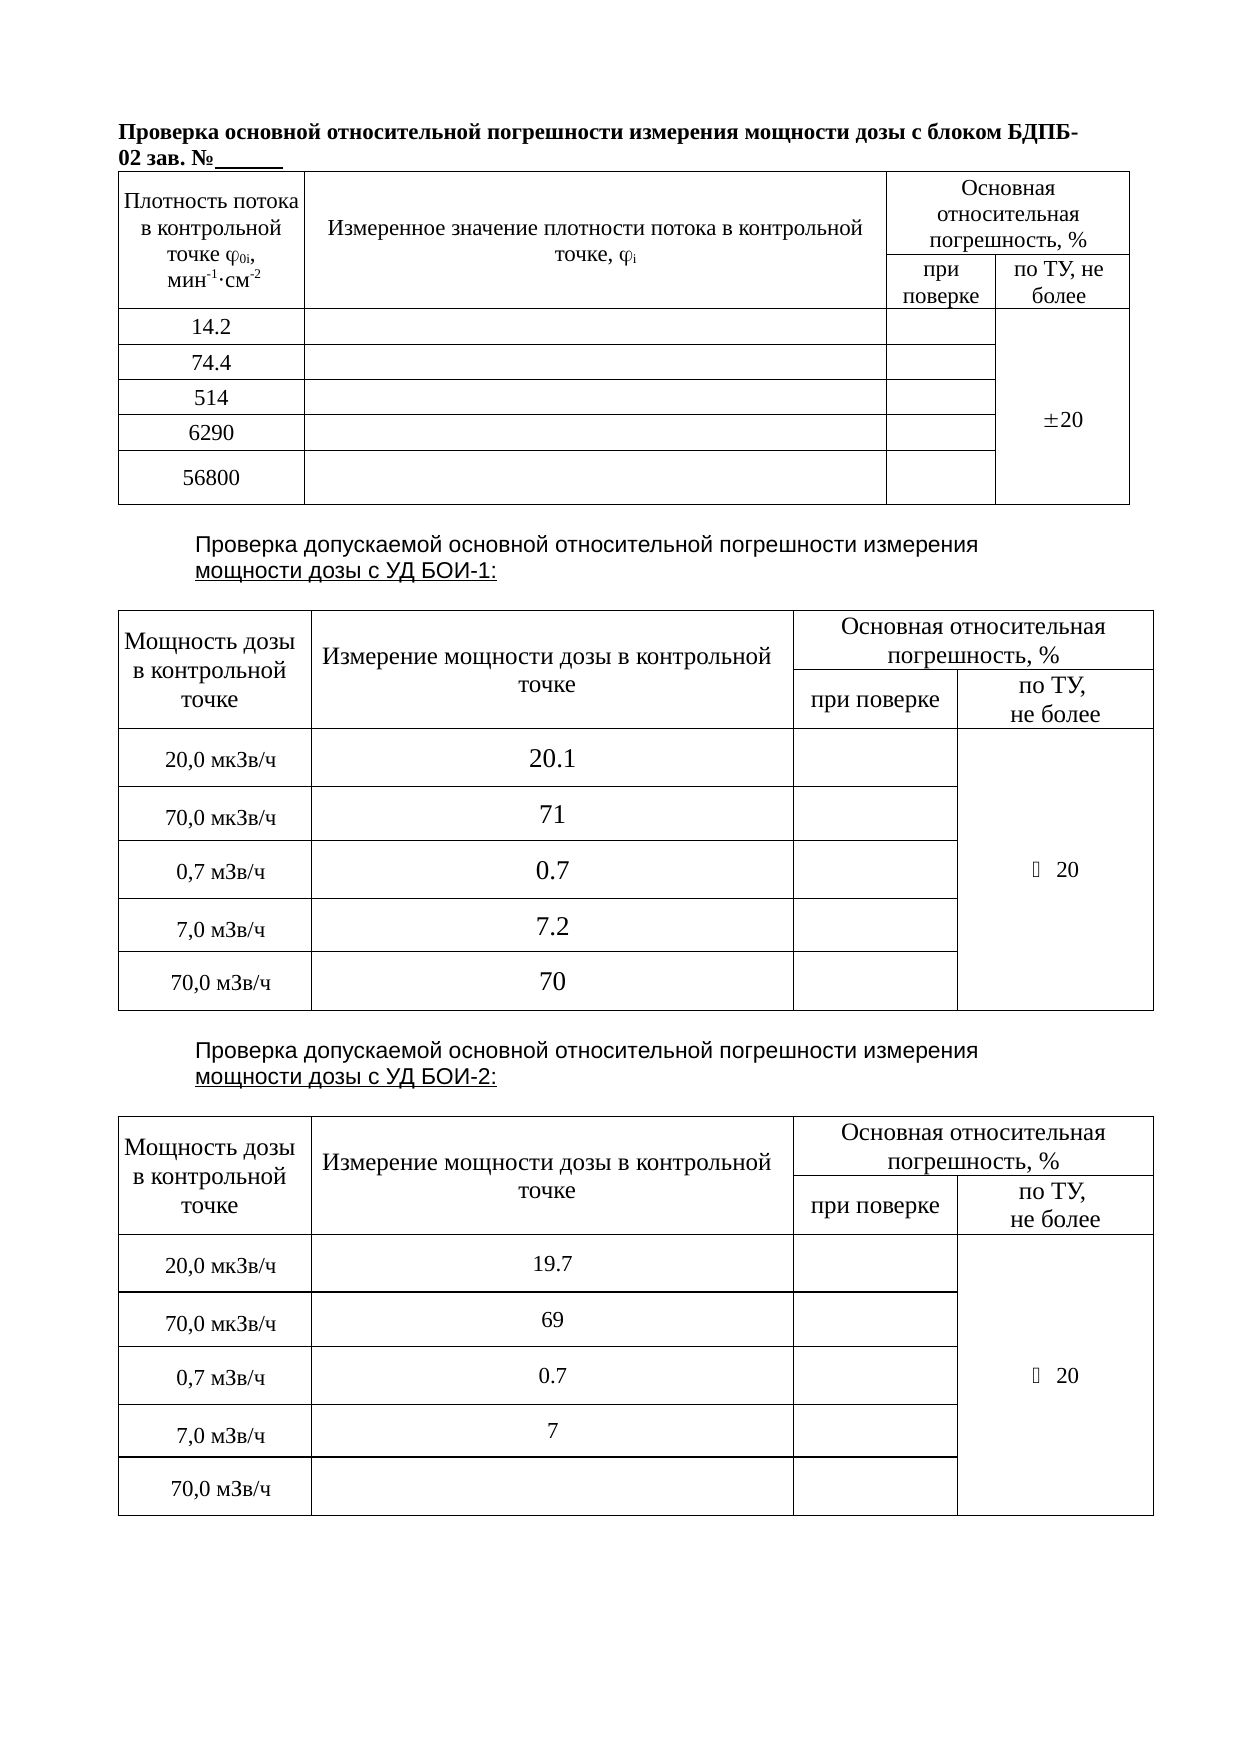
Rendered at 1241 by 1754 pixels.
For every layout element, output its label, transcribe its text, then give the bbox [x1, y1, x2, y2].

table_cell [887, 345, 995, 379]
table_cell 0,7 мЗв/ч [119, 1347, 311, 1404]
table_header Основная относительная погрешность, % [794, 1117, 1153, 1174]
table_cell 7,0 мЗв/ч [119, 899, 311, 951]
table_cell по ТУ, не более [958, 670, 1153, 728]
table_cell 70,0 мкЗв/ч [119, 787, 311, 840]
text Проверка допускаемой основной относительной погрешности измерения [118, 1037, 1122, 1063]
table_cell 19.7 [312, 1235, 793, 1291]
table_cell [794, 1458, 957, 1515]
table_header Мощность дозы в контрольной точке [119, 1117, 311, 1234]
table_cell 56800 [119, 451, 304, 504]
table_cell [305, 345, 886, 379]
table_cell 70,0 мЗв/ч [119, 952, 311, 1009]
table_cell 0.7 [312, 841, 793, 898]
table_header Мощность дозы в контрольной точке [119, 611, 311, 728]
table_cell при поверке [794, 1176, 957, 1234]
table_cell 14.2 [119, 309, 304, 343]
table_cell по ТУ, не более [958, 1176, 1153, 1234]
table_cell 70,0 мкЗв/ч [119, 1293, 311, 1346]
text мощности дозы с УД БОИ-2: [118, 1063, 1082, 1089]
table_cell [305, 380, 886, 414]
table_cell [794, 952, 957, 1009]
table_cell 20,0 мкЗв/ч [119, 729, 311, 786]
table_cell 74.4 [119, 345, 304, 379]
table_cell  20 [958, 729, 1153, 1009]
table_header Измеренное значение плотности потока в контрольной точке, i [305, 172, 886, 308]
table_header Основная относительная погрешность, % [887, 172, 1129, 254]
text Проверка допускаемой основной относительной погрешности измерения [118, 531, 1122, 557]
table_cell 514 [119, 380, 304, 414]
table_cell [312, 1458, 793, 1515]
table_cell 0,7 мЗв/ч [119, 841, 311, 898]
table_cell 70 [312, 952, 793, 1009]
table_cell [305, 451, 886, 504]
table_cell [887, 451, 995, 504]
table_cell [887, 380, 995, 414]
table_header Измерение мощности дозы в контрольной точке [312, 611, 793, 728]
text мощности дозы с УД БОИ-1: [118, 557, 1082, 584]
table_cell 6290 [119, 415, 304, 450]
table_cell при поверке [887, 255, 995, 308]
table_cell 0.7 [312, 1347, 793, 1404]
table_cell  20 [958, 1235, 1153, 1515]
table_cell [794, 899, 957, 951]
table_header Основная относительная погрешность, % [794, 611, 1153, 669]
table_cell [794, 787, 957, 840]
table_cell 20,0 мкЗв/ч [119, 1235, 311, 1291]
table_cell [794, 841, 957, 898]
table_cell [305, 309, 886, 343]
table_cell [794, 1235, 957, 1291]
table_cell при поверке [794, 670, 957, 728]
table_cell 20.1 [312, 729, 793, 786]
table_cell [794, 1293, 957, 1346]
table_cell 69 [312, 1293, 793, 1346]
table_cell [794, 1347, 957, 1404]
table_header Измерение мощности дозы в контрольной точке [312, 1117, 793, 1234]
table_cell 70,0 мЗв/ч [119, 1458, 311, 1515]
table_header Плотность потока в контрольной точке 0i, мин-1·см-2 [119, 172, 304, 308]
table_cell 20 [996, 309, 1129, 504]
table_cell 71 [312, 787, 793, 840]
table_cell 7,0 мЗв/ч [119, 1405, 311, 1456]
text Проверка основной относительной погрешности измерения мощности дозы с блоком БДПБ-02 зав. № . [118, 118, 1082, 171]
table_cell [887, 415, 995, 450]
table_cell [305, 415, 886, 450]
table_cell 7 [312, 1405, 793, 1456]
table_cell [794, 729, 957, 786]
table_cell [794, 1405, 957, 1456]
table_cell по ТУ, не более [996, 255, 1129, 308]
table_cell [887, 309, 995, 343]
table_cell 7.2 [312, 899, 793, 951]
